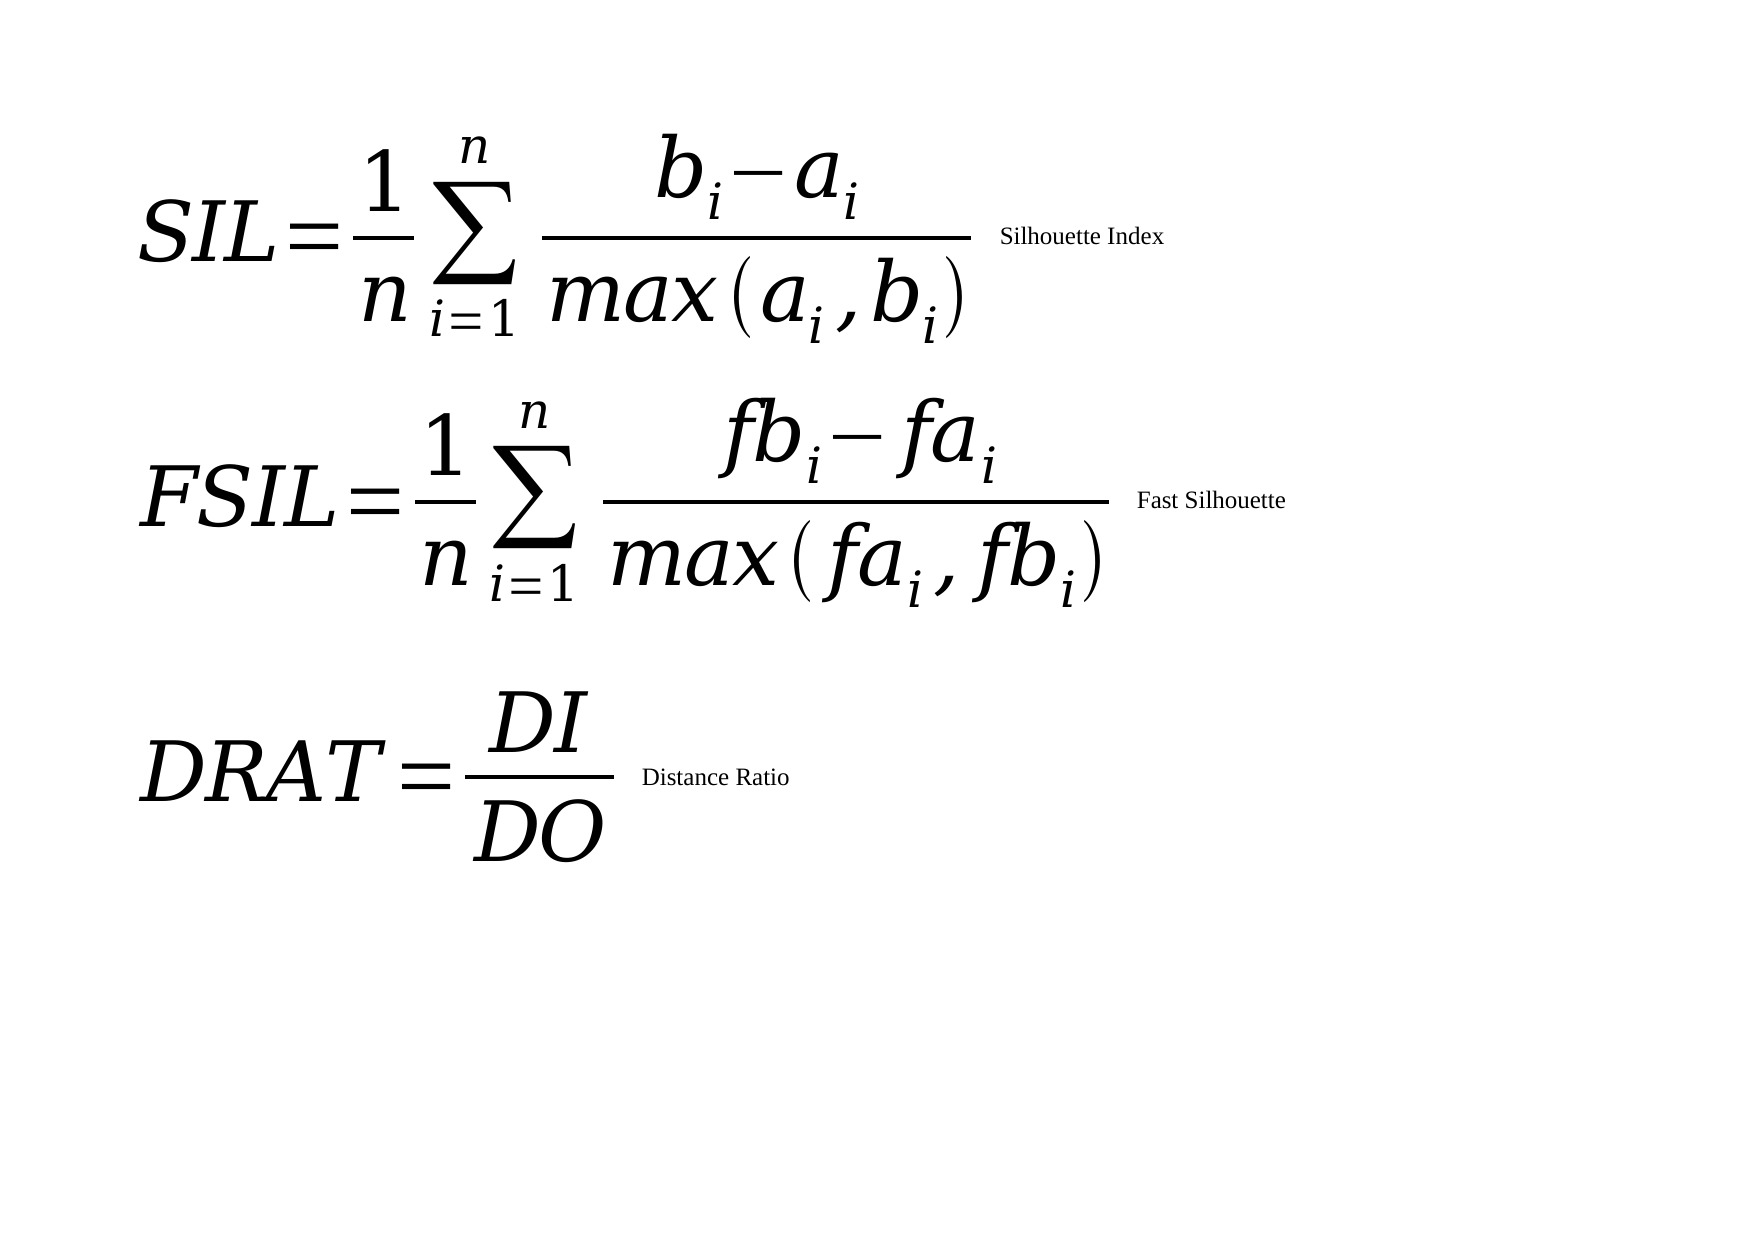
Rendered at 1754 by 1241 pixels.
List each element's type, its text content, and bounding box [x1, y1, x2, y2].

text Silhouette Index [118, 118, 1636, 354]
text Distance Ratio [118, 674, 1636, 881]
text Fast Silhouette [118, 382, 1636, 619]
